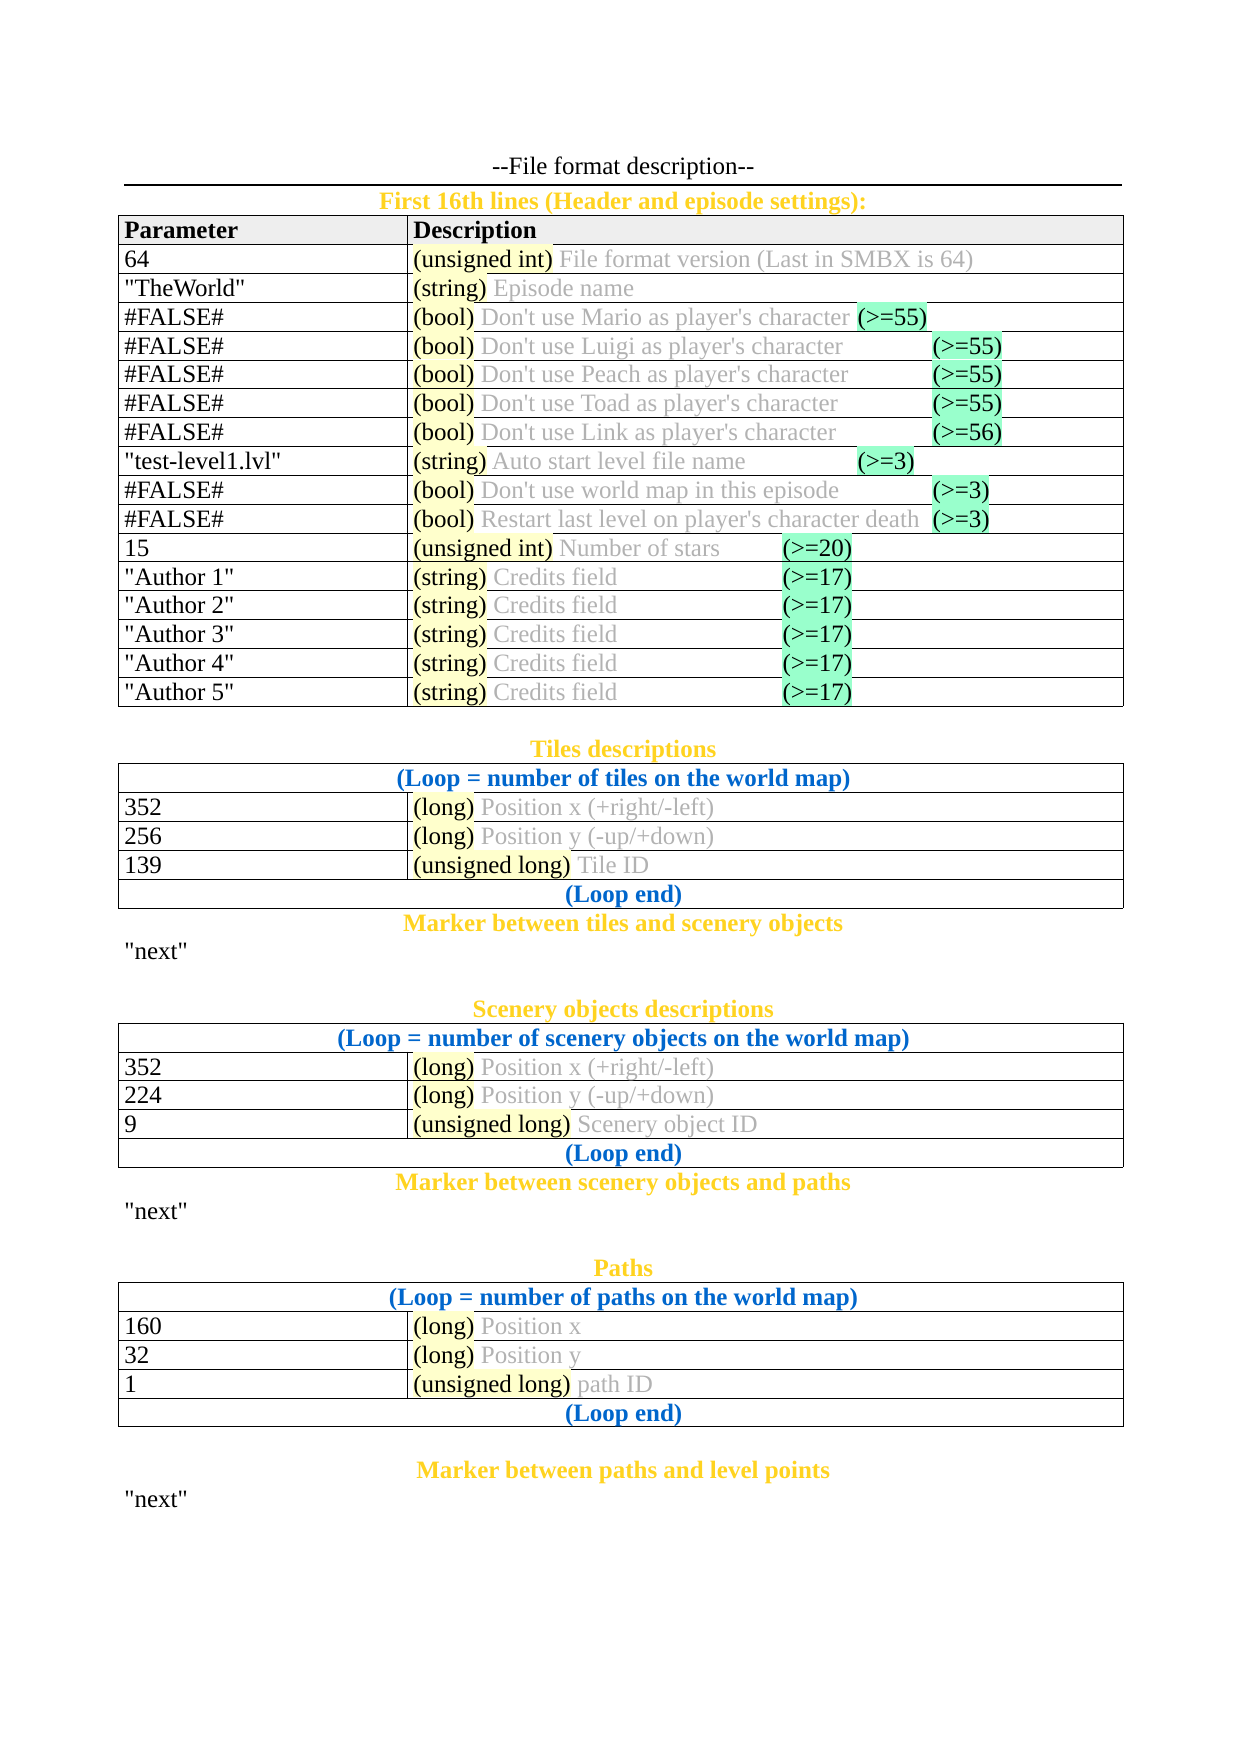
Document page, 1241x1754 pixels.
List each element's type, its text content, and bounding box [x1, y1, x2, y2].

table_cell 9 [119, 1110, 407, 1138]
table_cell "Author 5" [119, 678, 407, 706]
table_cell (string) Credits field (>=17) [852, 591, 1123, 619]
table_cell 256 [119, 822, 407, 850]
text Marker between paths and level points [124, 1455, 1122, 1484]
table_cell (bool) Don't use Link as player's character (>=56) [1002, 418, 1123, 446]
table_cell (string) Credits field (>=17) [852, 678, 1123, 706]
table_cell #FALSE# [119, 389, 407, 417]
text Paths [124, 1253, 1122, 1282]
table_cell (long) Position x [474, 1312, 1123, 1340]
table_cell (unsigned long) Tile ID [571, 851, 1123, 879]
table_cell (bool) Don't use world map in this episode (>=3) [989, 476, 1123, 504]
text Marker between tiles and scenery objects [124, 909, 1122, 936]
table_cell (bool) Restart last level on player's character death (>=3) [989, 505, 1123, 533]
table_cell (Loop end) [119, 880, 1123, 908]
table_header (Loop = number of tiles on the world map) [119, 764, 1123, 792]
table_cell "Author 4" [119, 649, 407, 677]
table_cell (string) Auto start level file name (>=3) [487, 447, 857, 475]
table_cell (bool) Don't use Luigi as player's character (>=55) [1002, 332, 1123, 359]
table_cell 352 [119, 793, 407, 821]
table_cell 64 [119, 245, 407, 273]
table_cell (string) Auto start level file name (>=3) [914, 447, 1123, 475]
table_cell 32 [119, 1341, 407, 1369]
table_cell (bool) Don't use Toad as player's character (>=55) [1002, 389, 1123, 417]
table_cell #FALSE# [119, 476, 407, 504]
table_cell (string) Credits field (>=17) [487, 678, 782, 706]
table_cell "TheWorld" [119, 274, 407, 302]
table_cell (bool) Don't use Mario as player's character (>=55) [474, 303, 857, 331]
table_cell (string) Credits field (>=17) [487, 649, 782, 677]
table_cell #FALSE# [119, 418, 407, 446]
table_cell #FALSE# [119, 361, 407, 388]
table_cell 352 [119, 1053, 407, 1080]
table_cell (string) Credits field (>=17) [852, 620, 1123, 648]
table_cell "test-level1.lvl" [119, 447, 407, 475]
table_header Description [408, 216, 1123, 244]
table_cell (long) Position x (+right/-left) [474, 1053, 1123, 1080]
table_cell "Author 1" [119, 562, 407, 590]
table_header (Loop = number of scenery objects on the world map) [119, 1024, 1123, 1052]
table_cell (unsigned long) path ID [571, 1370, 1123, 1397]
table_cell (string) Credits field (>=17) [852, 649, 1123, 677]
table_cell (bool) Don't use Toad as player's character (>=55) [474, 389, 932, 417]
table_cell (bool) Don't use Luigi as player's character (>=55) [474, 332, 932, 359]
table_cell (unsigned int) File format version (Last in SMBX is 64) [553, 245, 1123, 273]
table_cell (long) Position y (-up/+down) [474, 1081, 1123, 1109]
text Scenery objects descriptions [124, 994, 1122, 1023]
table_cell 160 [119, 1312, 407, 1340]
table_cell 224 [119, 1081, 407, 1109]
table_cell "Author 2" [119, 591, 407, 619]
table_cell #FALSE# [119, 303, 407, 331]
table_cell 1 [119, 1370, 407, 1397]
text "next" [124, 1484, 1122, 1513]
table_cell (bool) Don't use Peach as player's character (>=55) [474, 361, 932, 388]
table_header (Loop = number of paths on the world map) [119, 1283, 1123, 1311]
table_cell (string) Credits field (>=17) [852, 562, 1123, 590]
table_cell (string) Credits field (>=17) [487, 562, 782, 590]
text First 16th lines (Header and episode settings): [124, 186, 1122, 215]
table_cell (bool) Don't use Peach as player's character (>=55) [1002, 361, 1123, 388]
table_cell (bool) Don't use world map in this episode (>=3) [474, 476, 932, 504]
text Tiles descriptions [124, 734, 1122, 763]
text --File format description-- [124, 147, 1122, 184]
table_cell (long) Position x (+right/-left) [474, 793, 1123, 821]
table_cell (bool) Restart last level on player's character death (>=3) [474, 505, 932, 533]
table_cell (unsigned long) Scenery object ID [571, 1110, 1123, 1138]
table_header Parameter [119, 216, 407, 244]
table_cell (long) Position y (-up/+down) [474, 822, 1123, 850]
table_cell (Loop end) [119, 1399, 1123, 1426]
table_cell (bool) Don't use Mario as player's character (>=55) [927, 303, 1123, 331]
table_cell (string) Episode name [487, 274, 1123, 302]
table_cell (string) Credits field (>=17) [487, 591, 782, 619]
table_cell (Loop end) [119, 1139, 1123, 1167]
table_cell 139 [119, 851, 407, 879]
text Marker between scenery objects and paths [124, 1168, 1122, 1196]
text "next" [124, 1196, 1122, 1224]
text "next" [124, 936, 1122, 965]
table_cell (unsigned int) Number of stars (>=20) [553, 534, 782, 561]
table_cell #FALSE# [119, 505, 407, 533]
table_cell (long) Position y [474, 1341, 1123, 1369]
table_cell (unsigned int) Number of stars (>=20) [852, 534, 1123, 561]
table_cell "Author 3" [119, 620, 407, 648]
table_cell (bool) Don't use Link as player's character (>=56) [474, 418, 932, 446]
table_cell (string) Credits field (>=17) [487, 620, 782, 648]
table_cell 15 [119, 534, 407, 561]
table_cell #FALSE# [119, 332, 407, 359]
